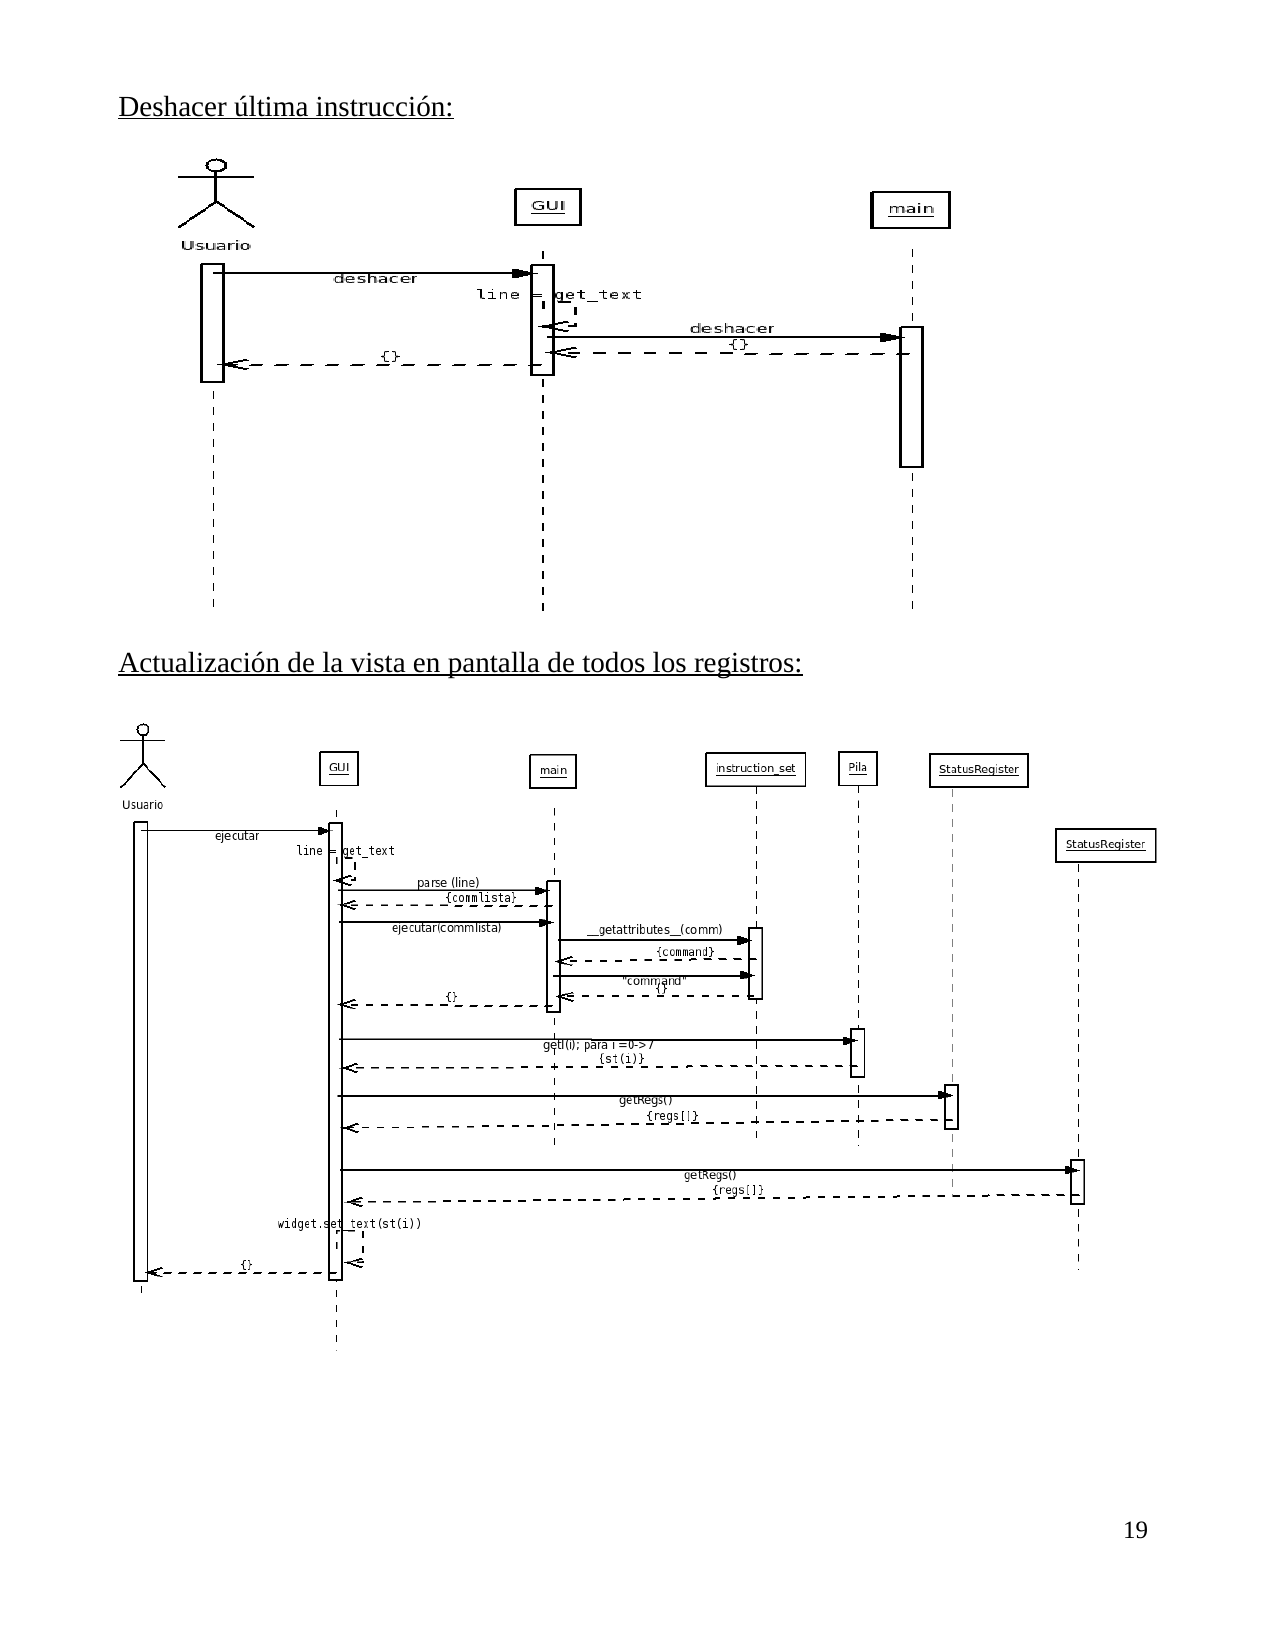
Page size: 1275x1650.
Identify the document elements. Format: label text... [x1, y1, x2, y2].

text Deshacer última instrucción: [118, 89, 1157, 122]
picture [118, 712, 1157, 1351]
picture [175, 146, 955, 612]
text Actualización de la vista en pantalla de todos los registros: [118, 645, 1157, 678]
